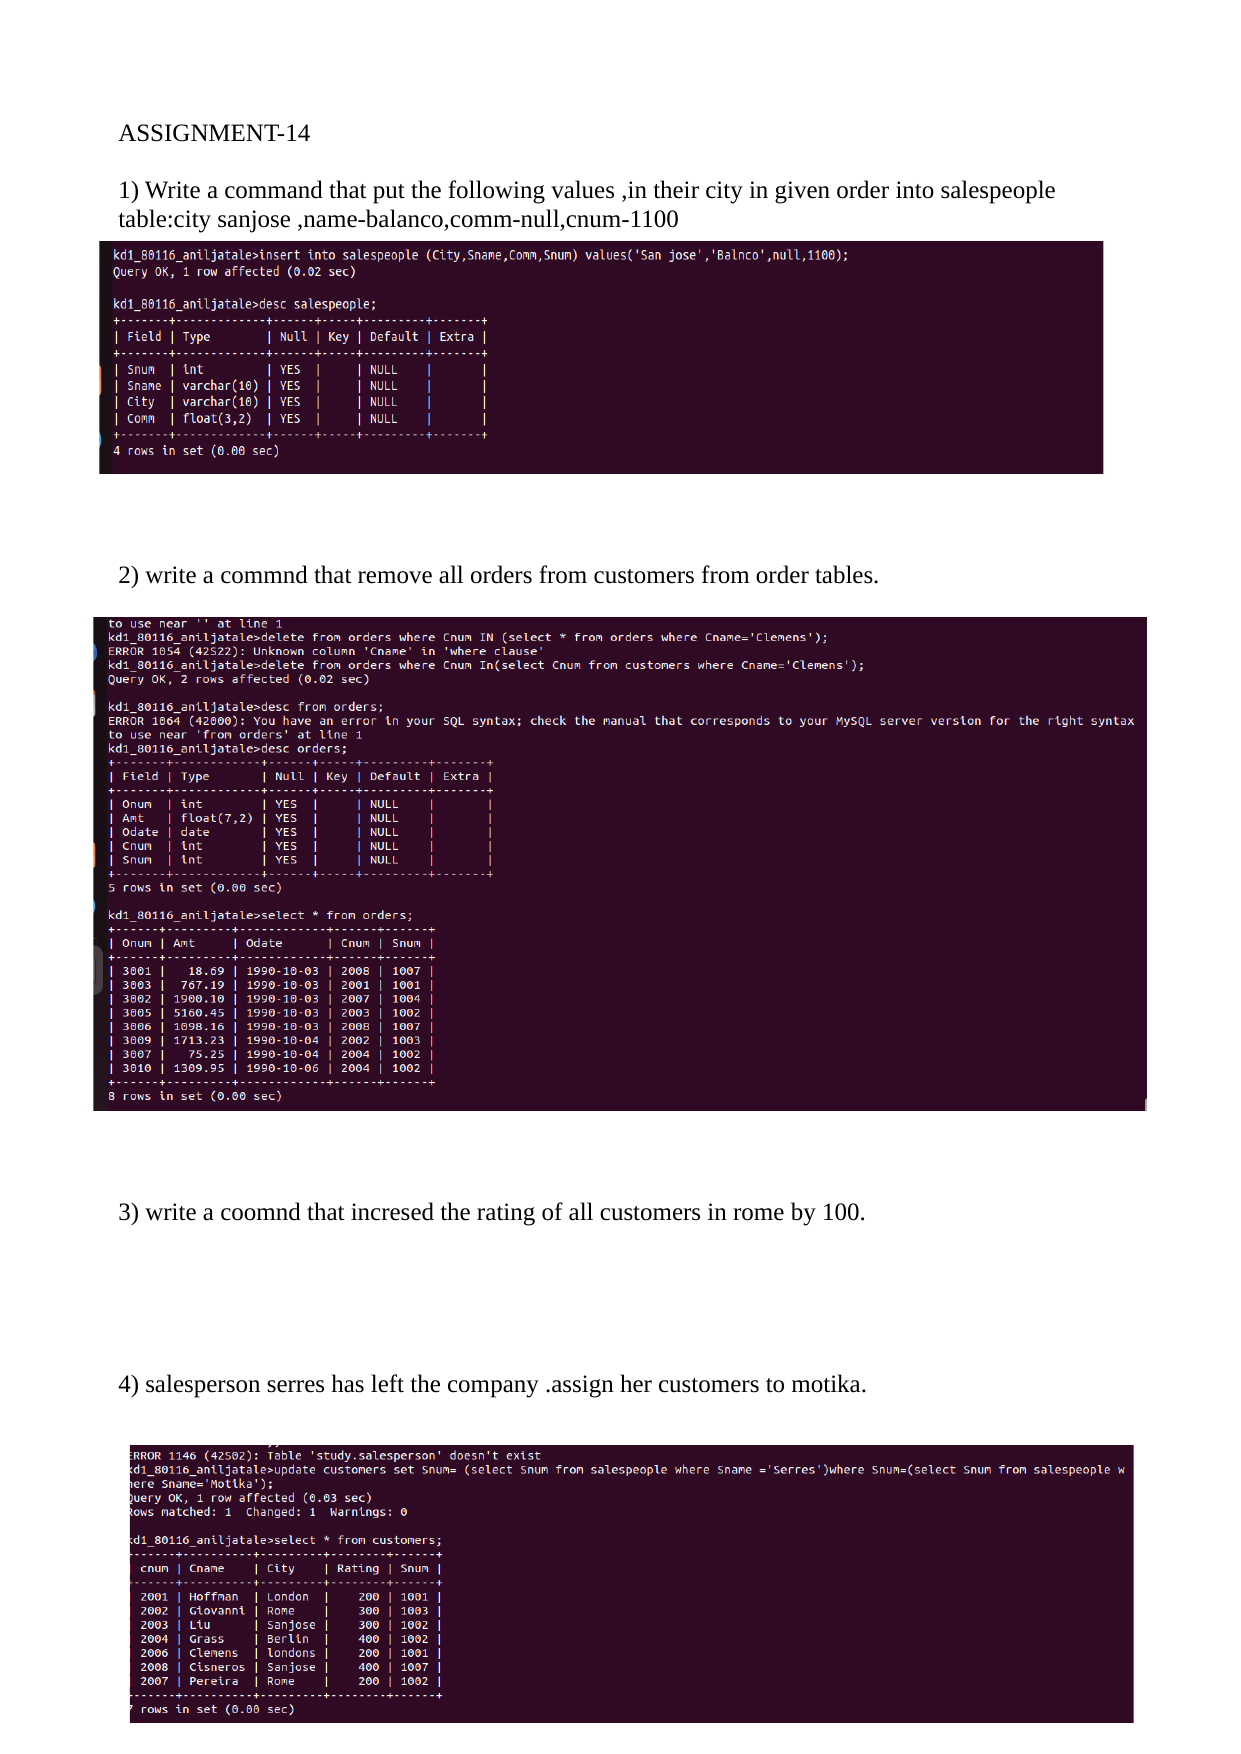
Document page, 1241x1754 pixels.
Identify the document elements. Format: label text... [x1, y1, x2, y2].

text 1) Write a command that put the following values ,in their city in given order into salespeople table:city sanjose ,name-balanco,comm-null,cnum-1100 [118, 176, 1122, 233]
text 2) write a commnd that remove all orders from customers from order tables. [118, 560, 1122, 589]
picture [93, 617, 1147, 1111]
text 3) write a coomnd that incresed the rating of all customers in rome by 100. [118, 1197, 1122, 1225]
text ASSIGNMENT-14 [118, 118, 1122, 147]
text 4) salesperson serres has left the company .assign her customers to motika. [118, 1369, 1122, 1398]
picture [99, 241, 1104, 474]
picture [129, 1445, 1134, 1723]
